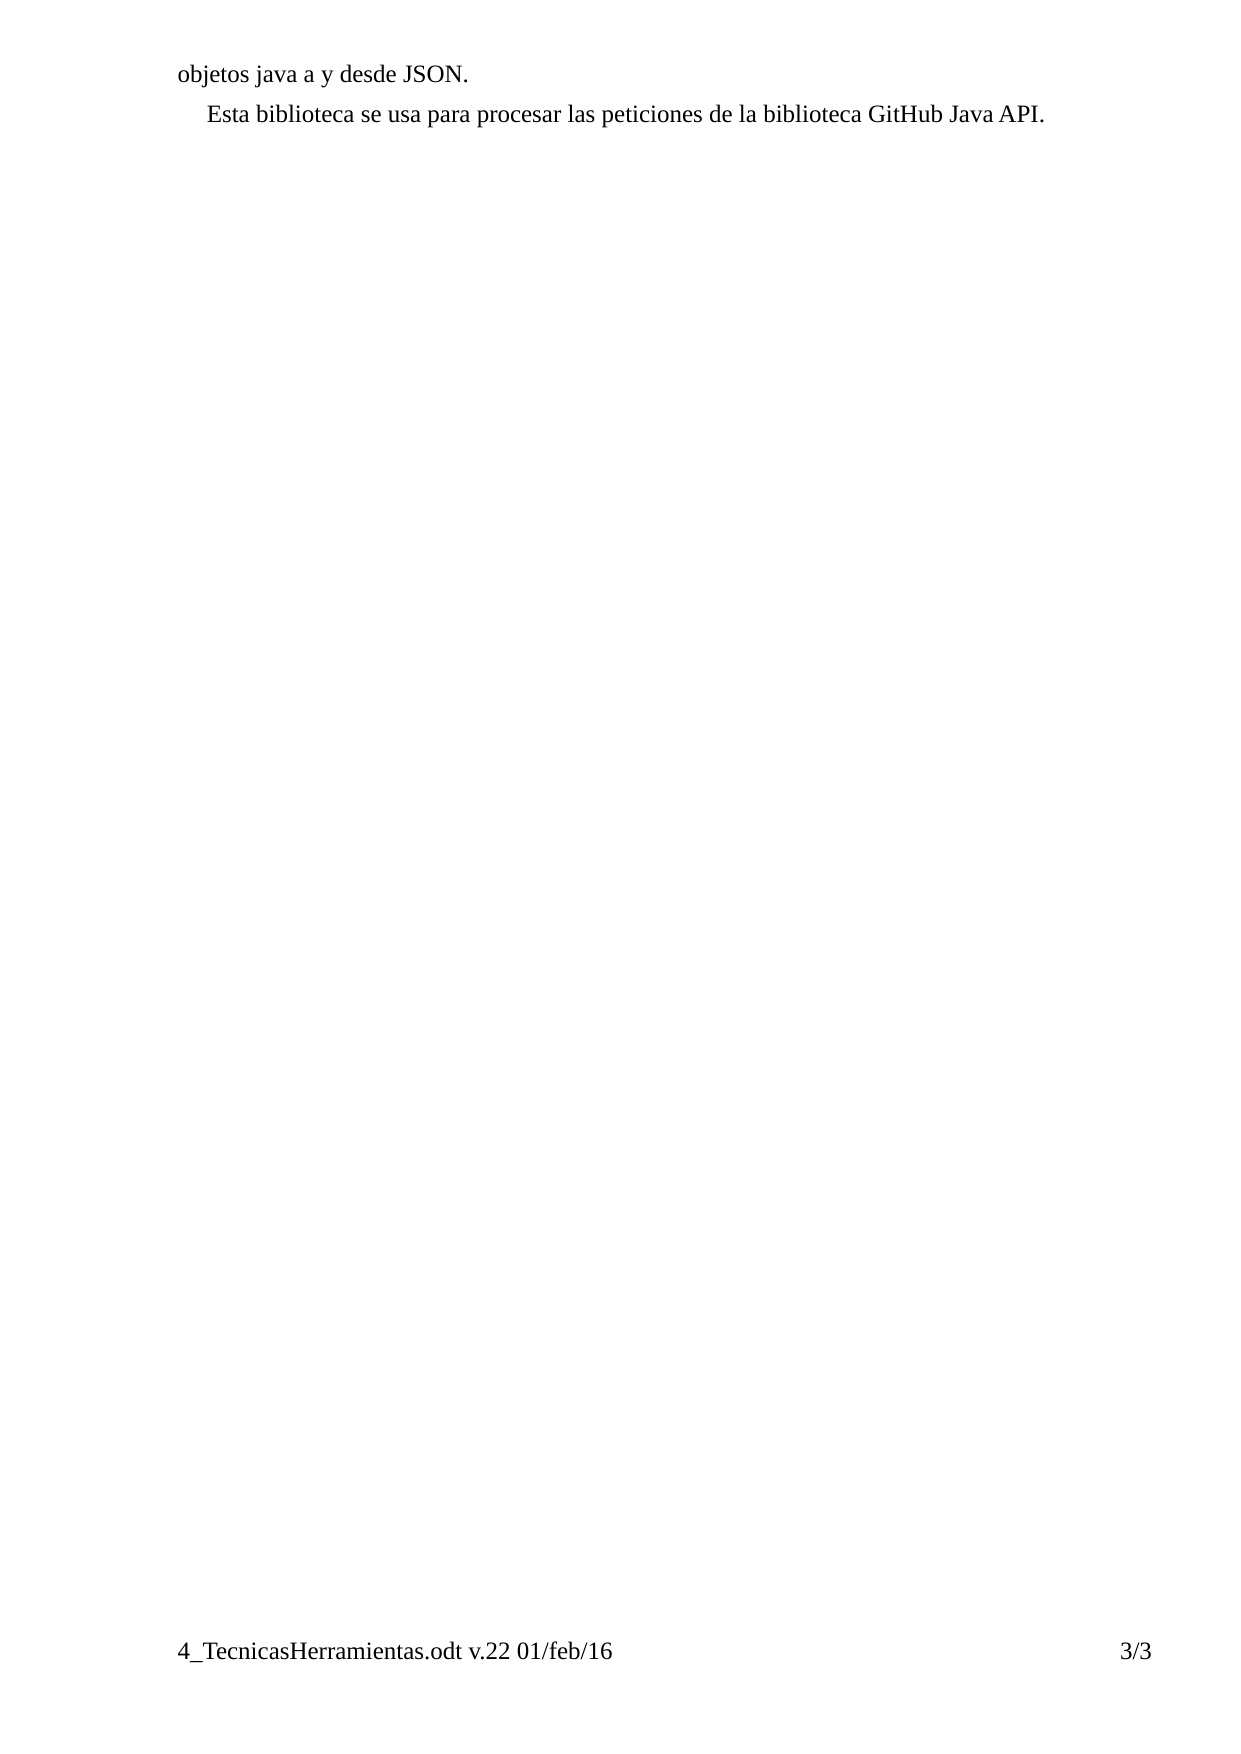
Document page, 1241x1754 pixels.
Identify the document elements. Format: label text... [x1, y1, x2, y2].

text Esta biblioteca se usa para procesar las peticiones de la biblioteca GitHub Java API. [177, 99, 1152, 128]
text objetos java a y desde JSON. [177, 59, 1152, 88]
